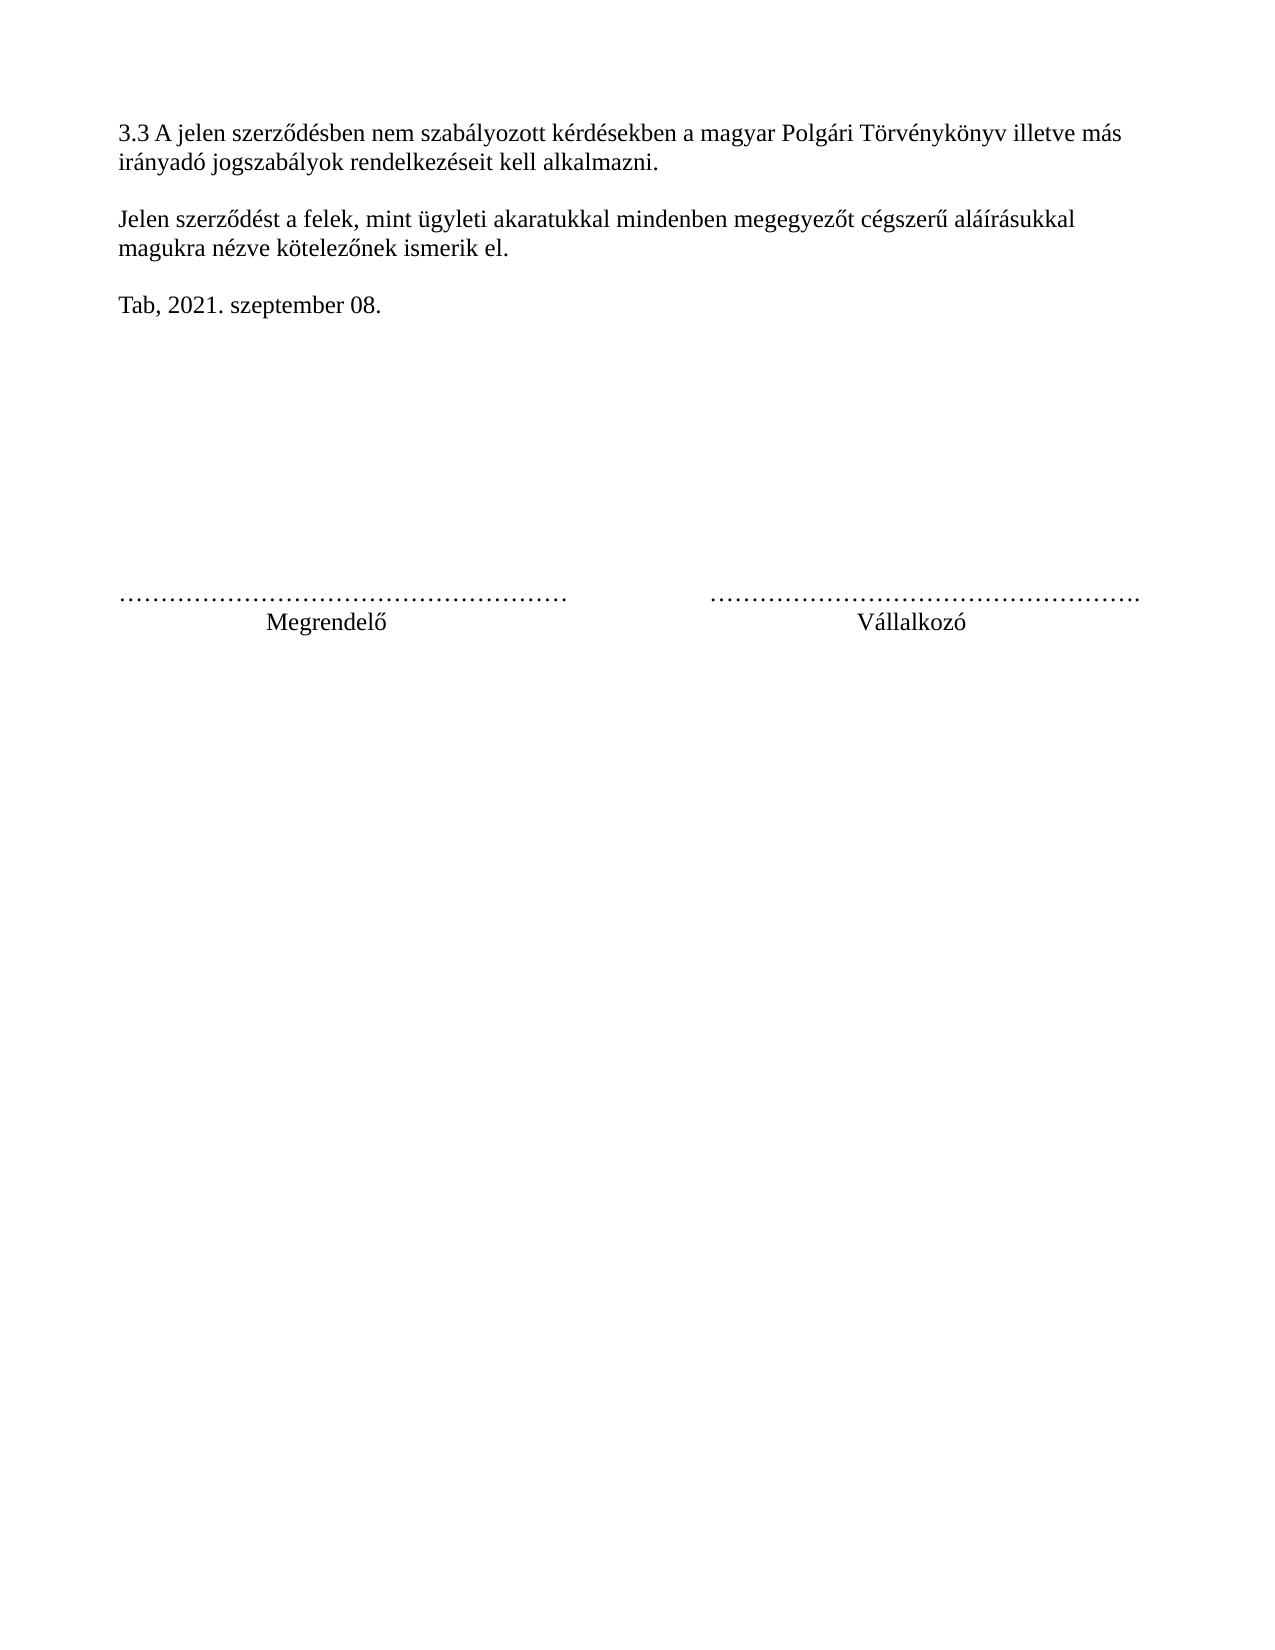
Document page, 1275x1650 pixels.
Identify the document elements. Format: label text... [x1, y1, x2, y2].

text ……………………………………………… ……………………………………………. [118, 578, 1157, 607]
text Jelen szerződést a felek, mint ügyleti akaratukkal mindenben megegyezőt cégszerű aláírásukkal magukra nézve kötelezőnek ismerik el. [118, 204, 1157, 262]
text Tab, 2021. szeptember 08. [118, 291, 1157, 319]
text Megrendelő Vállalkozó [118, 607, 1157, 636]
text 3.3 A jelen szerződésben nem szabályozott kérdésekben a magyar Polgári Törvénykönyv illetve más irányadó jogszabályok rendelkezéseit kell alkalmazni. [118, 118, 1157, 176]
